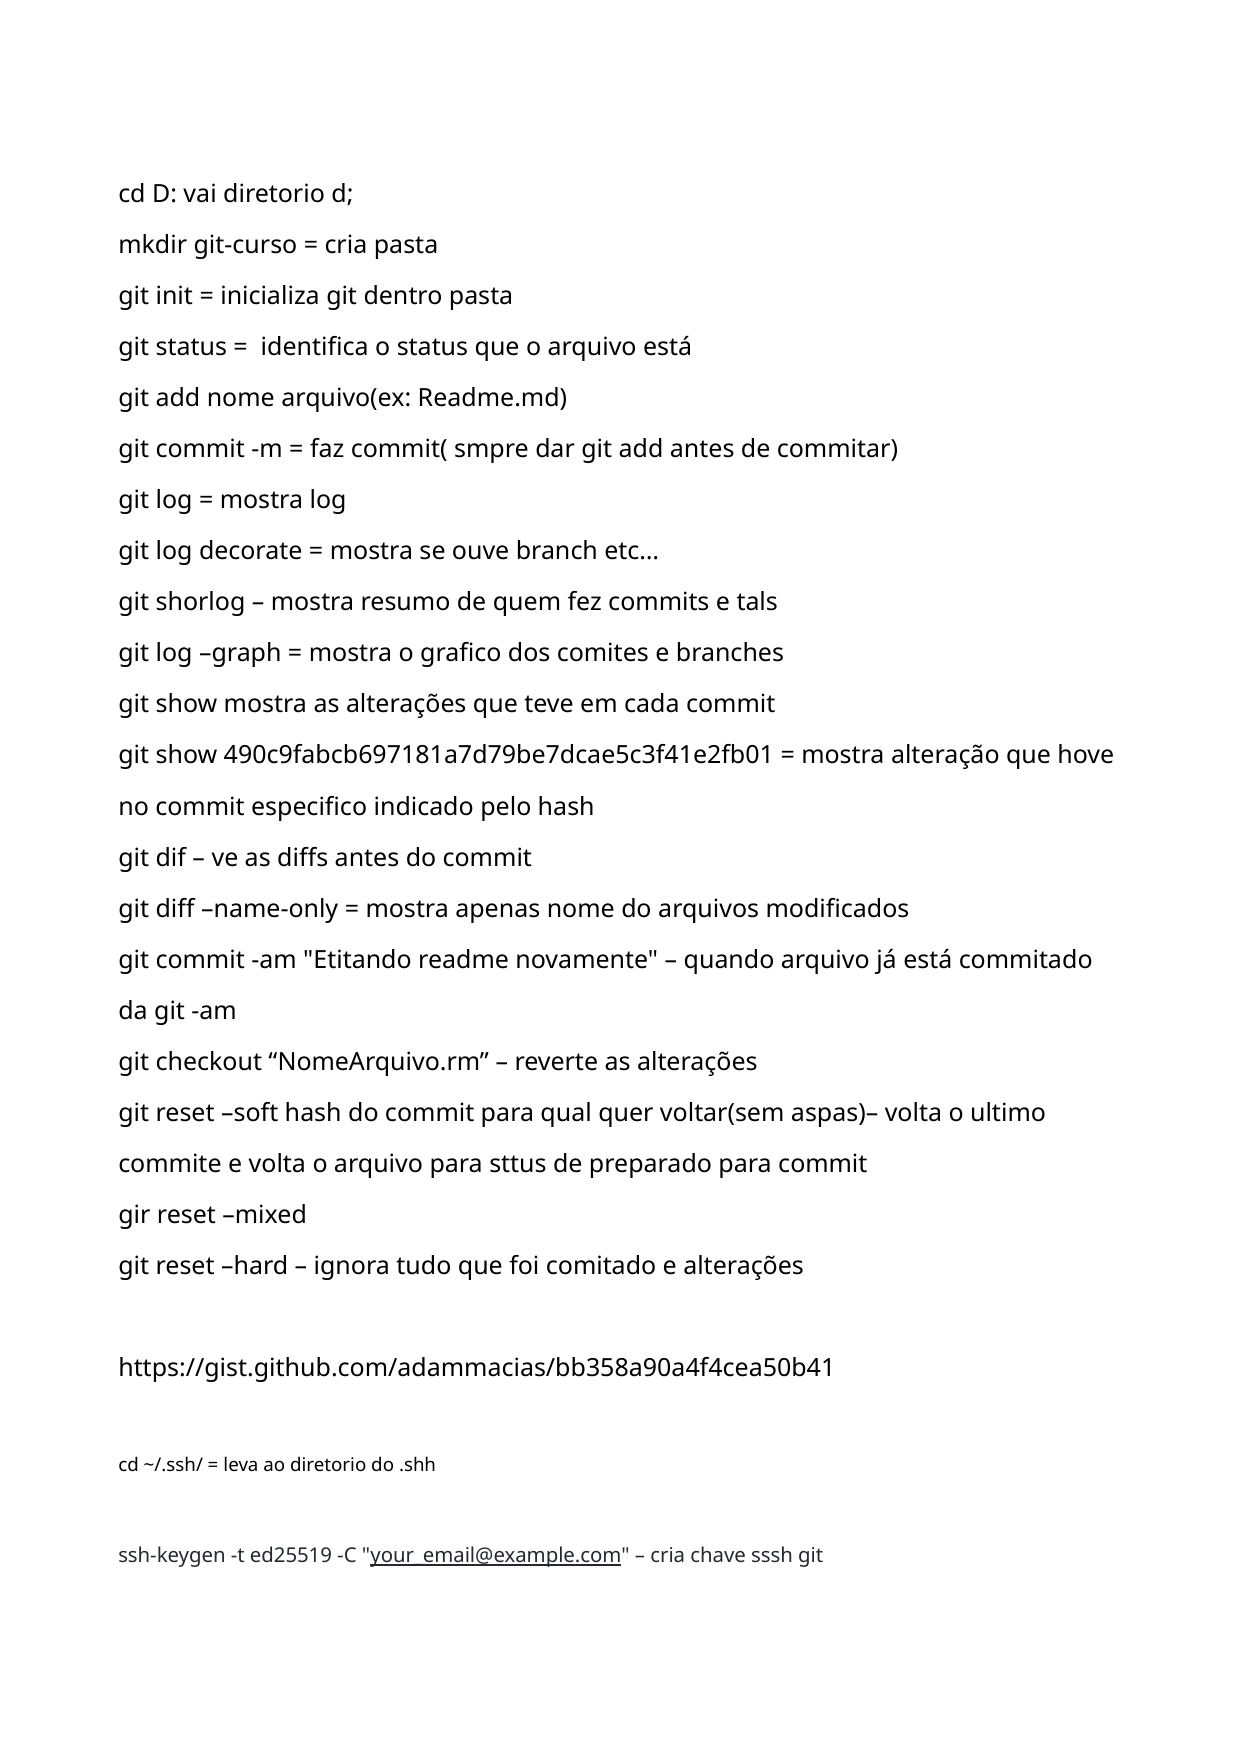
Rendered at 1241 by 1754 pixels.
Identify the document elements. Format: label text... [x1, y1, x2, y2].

text git add nome arquivo(ex: Readme.md) [118, 380, 1122, 414]
text git log decorate = mostra se ouve branch etc… [118, 533, 1122, 567]
text git init = inicializa git dentro pasta [118, 278, 1122, 312]
text git checkout “NomeArquivo.rm” – reverte as alterações [118, 1043, 1122, 1077]
text https://gist.github.com/adammacias/bb358a90a4f4cea50b41 [118, 1349, 1122, 1384]
text git reset –soft hash do commit para qual quer voltar(sem aspas)– volta o ultimo commite e volta o arquivo para sttus de preparado para commit [118, 1094, 1122, 1179]
text git show 490c9fabcb697181a7d79be7dcae5c3f41e2fb01 = mostra alteração que hove no commit especifico indicado pelo hash [118, 737, 1122, 822]
text git commit -m = faz commit( smpre dar git add antes de commitar) [118, 431, 1122, 465]
text git status = identifica o status que o arquivo está [118, 329, 1122, 363]
text git show mostra as alterações que teve em cada commit [118, 686, 1122, 720]
text git log = mostra log [118, 482, 1122, 516]
text git diff –name-only = mostra apenas nome do arquivos modificados [118, 890, 1122, 924]
text ssh-keygen -t ed25519 -C "your_email@example.com" – cria chave sssh git [118, 1541, 1122, 1569]
text git log –graph = mostra o grafico dos comites e branches [118, 635, 1122, 669]
text cd D: vai diretorio d; [118, 176, 1122, 210]
text git reset –hard – ignora tudo que foi comitado e alterações [118, 1247, 1122, 1282]
text git shorlog – mostra resumo de quem fez commits e tals [118, 584, 1122, 618]
text git dif – ve as diffs antes do commit [118, 839, 1122, 873]
text gir reset –mixed [118, 1196, 1122, 1231]
text cd ~/.ssh/ = leva ao diretorio do .shh [118, 1452, 1122, 1477]
text mkdir git-curso = cria pasta [118, 227, 1122, 261]
text git commit -am "Etitando readme novamente" – quando arquivo já está commitado da git -am [118, 941, 1122, 1026]
